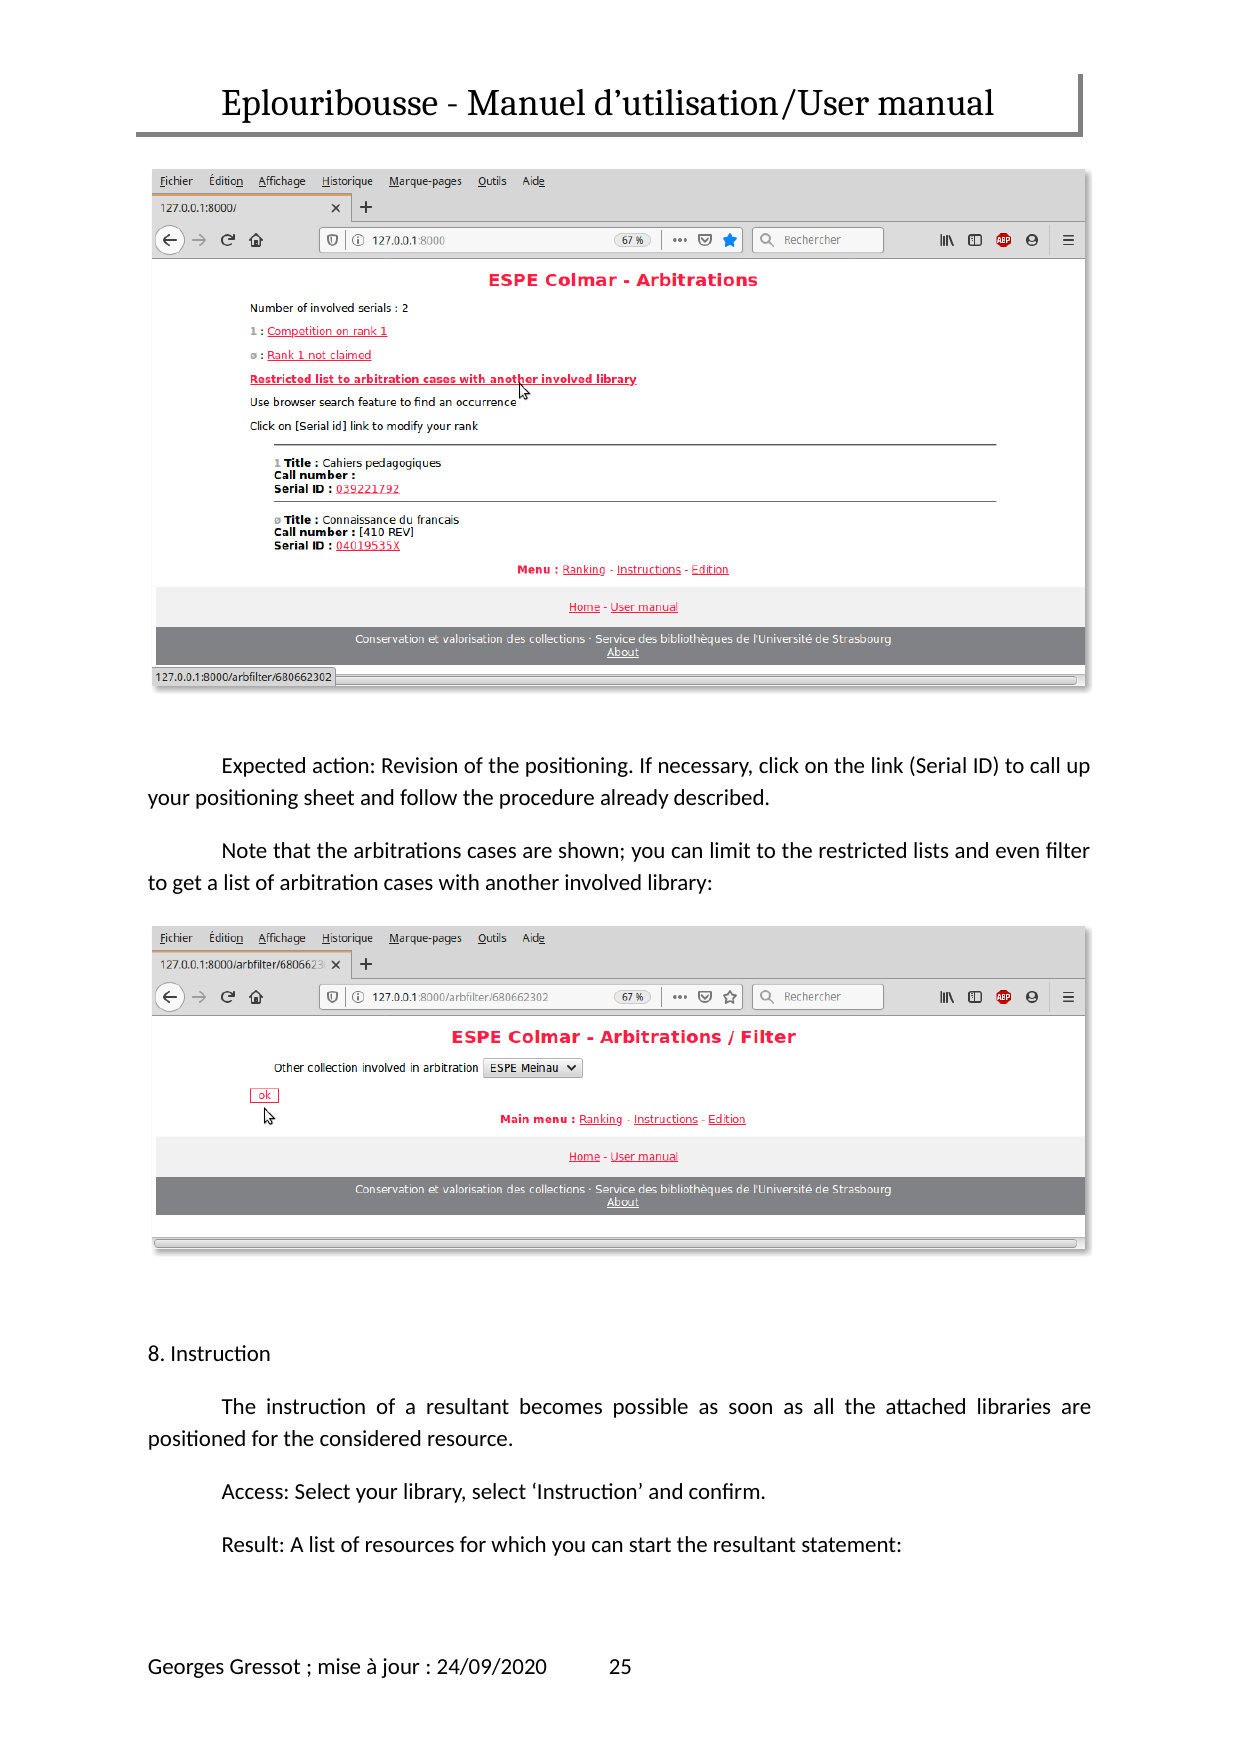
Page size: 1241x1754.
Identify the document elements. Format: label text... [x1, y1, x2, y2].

text The instruction of a resultant becomes possible as soon as all the attached libraries are positioned for the considered resource. [148, 1392, 1093, 1452]
text Expected action: Revision of the positioning. If necessary, click on the link (Serial ID) to call up your positioning sheet and follow the procedure already described. [148, 751, 1093, 811]
picture [147, 164, 1093, 694]
text 8. Instruction [148, 1339, 1093, 1367]
picture [147, 921, 1093, 1257]
text Result: A list of resources for which you can start the resultant statement: [148, 1531, 1093, 1558]
text Note that the arbitrations cases are shown; you can limit to the restricted lists and even filter to get a list of arbitration cases with another involved library: [148, 836, 1093, 896]
text Access: Select your library, select ‘Instruction’ and confirm. [148, 1477, 1093, 1506]
